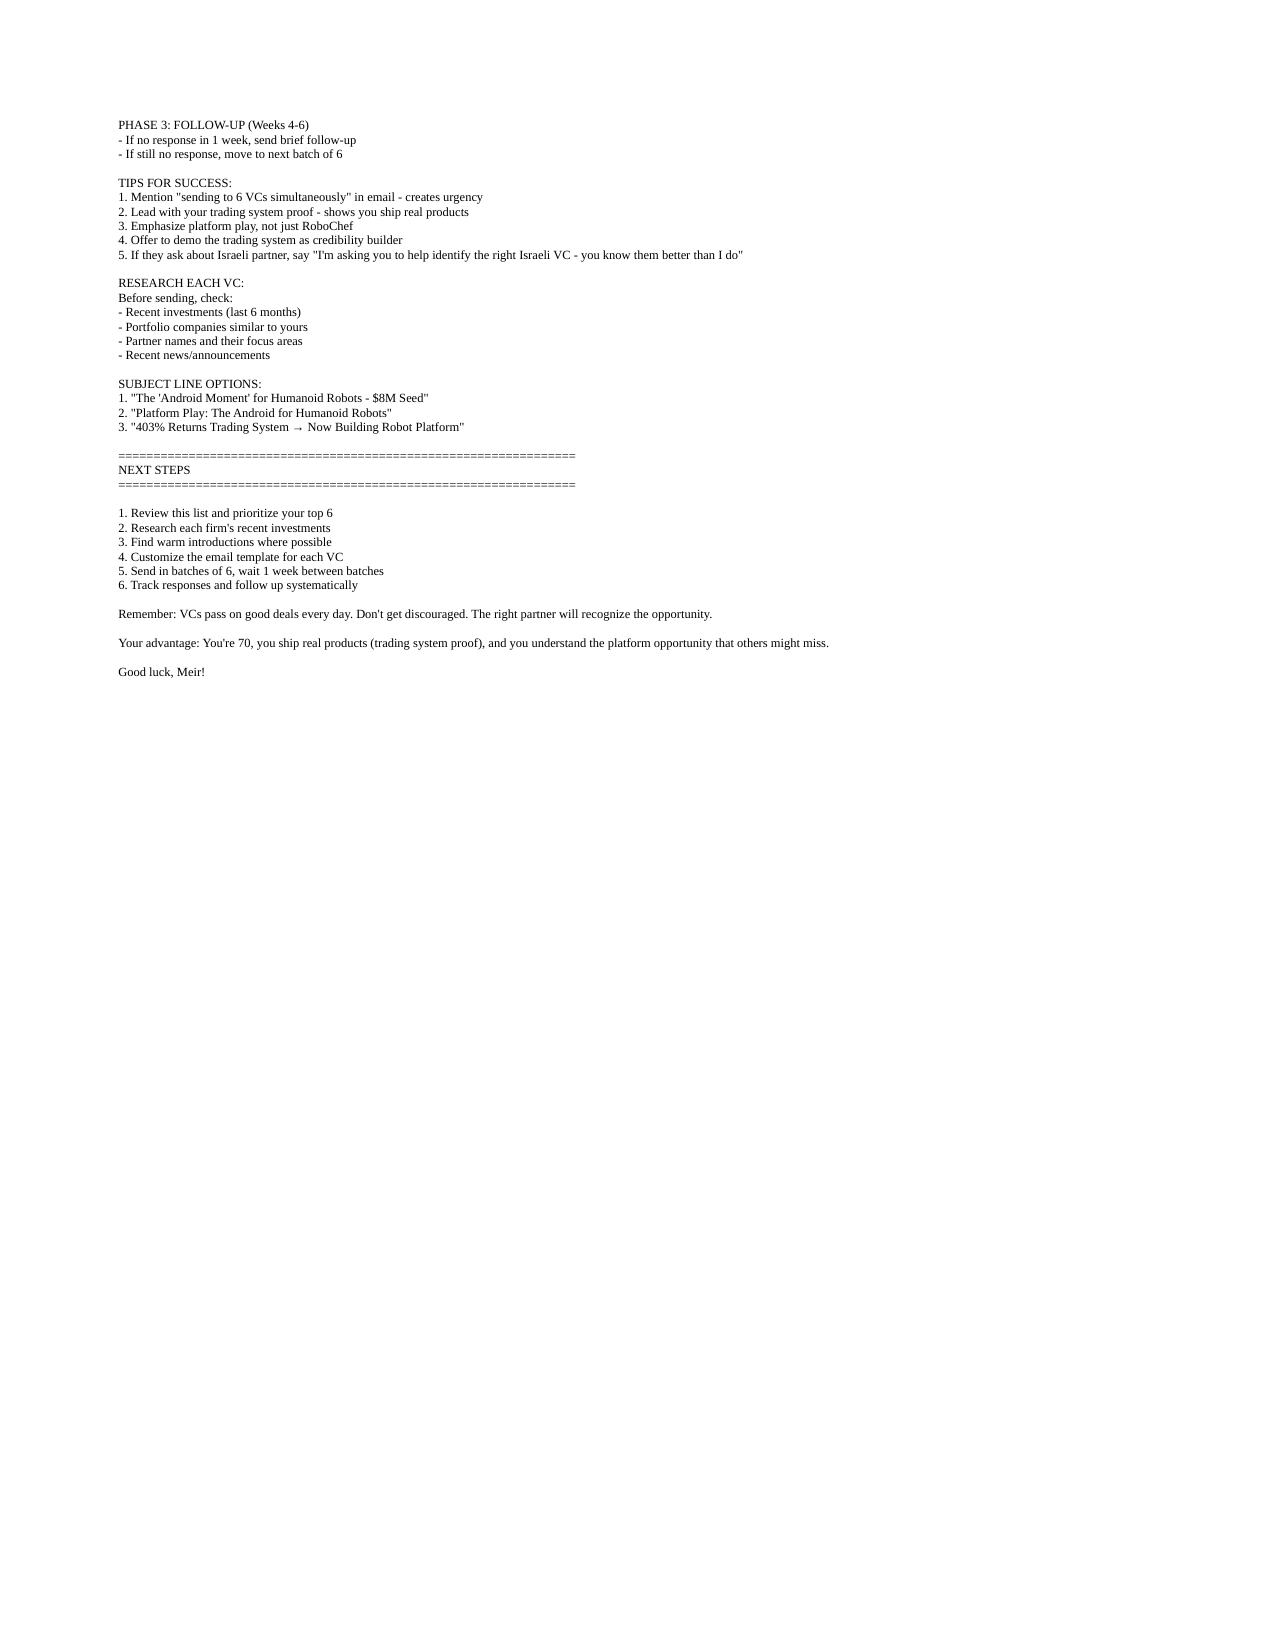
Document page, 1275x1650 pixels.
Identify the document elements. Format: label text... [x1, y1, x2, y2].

text 1. Review this list and prioritize your top 6 [118, 506, 1157, 521]
text SUBJECT LINE OPTIONS: [118, 377, 1157, 391]
text PHASE 3: FOLLOW-UP (Weeks 4-6) [118, 118, 1157, 132]
text - Partner names and their focus areas [118, 334, 1157, 348]
text 3. "403% Returns Trading System → Now Building Robot Platform" [118, 420, 1157, 434]
text 2. Lead with your trading system proof - shows you ship real products [118, 204, 1157, 219]
text - Recent news/announcements [118, 348, 1157, 362]
text Good luck, Meir! 🚀 [118, 664, 1157, 679]
text 3. Find warm introductions where possible [118, 535, 1157, 549]
text 2. Research each firm's recent investments [118, 521, 1157, 535]
text Before sending, check: [118, 291, 1157, 305]
text Your advantage: You're 70, you ship real products (trading system proof), and you understand the platform opportunity that others might miss. [118, 636, 1157, 650]
text ================================================================= [118, 477, 1157, 492]
text 2. "Platform Play: The Android for Humanoid Robots" [118, 406, 1157, 420]
text 4. Offer to demo the trading system as credibility builder [118, 233, 1157, 247]
text Remember: VCs pass on good deals every day. Don't get discouraged. The right partner will recognize the opportunity. [118, 607, 1157, 621]
text TIPS FOR SUCCESS: [118, 176, 1157, 190]
text 1. "The 'Android Moment' for Humanoid Robots - $8M Seed" [118, 391, 1157, 406]
text - If still no response, move to next batch of 6 [118, 147, 1157, 161]
text NEXT STEPS [118, 463, 1157, 477]
text 4. Customize the email template for each VC [118, 549, 1157, 564]
text ================================================================= [118, 449, 1157, 463]
text 6. Track responses and follow up systematically [118, 578, 1157, 592]
text 5. Send in batches of 6, wait 1 week between batches [118, 564, 1157, 578]
text 1. Mention "sending to 6 VCs simultaneously" in email - creates urgency [118, 190, 1157, 204]
text RESEARCH EACH VC: [118, 276, 1157, 291]
text - Portfolio companies similar to yours [118, 319, 1157, 334]
text - If no response in 1 week, send brief follow-up [118, 132, 1157, 147]
text 3. Emphasize platform play, not just RoboChef [118, 219, 1157, 233]
text 5. If they ask about Israeli partner, say "I'm asking you to help identify the right Israeli VC - you know them better than I do" [118, 247, 1157, 262]
text - Recent investments (last 6 months) [118, 305, 1157, 319]
